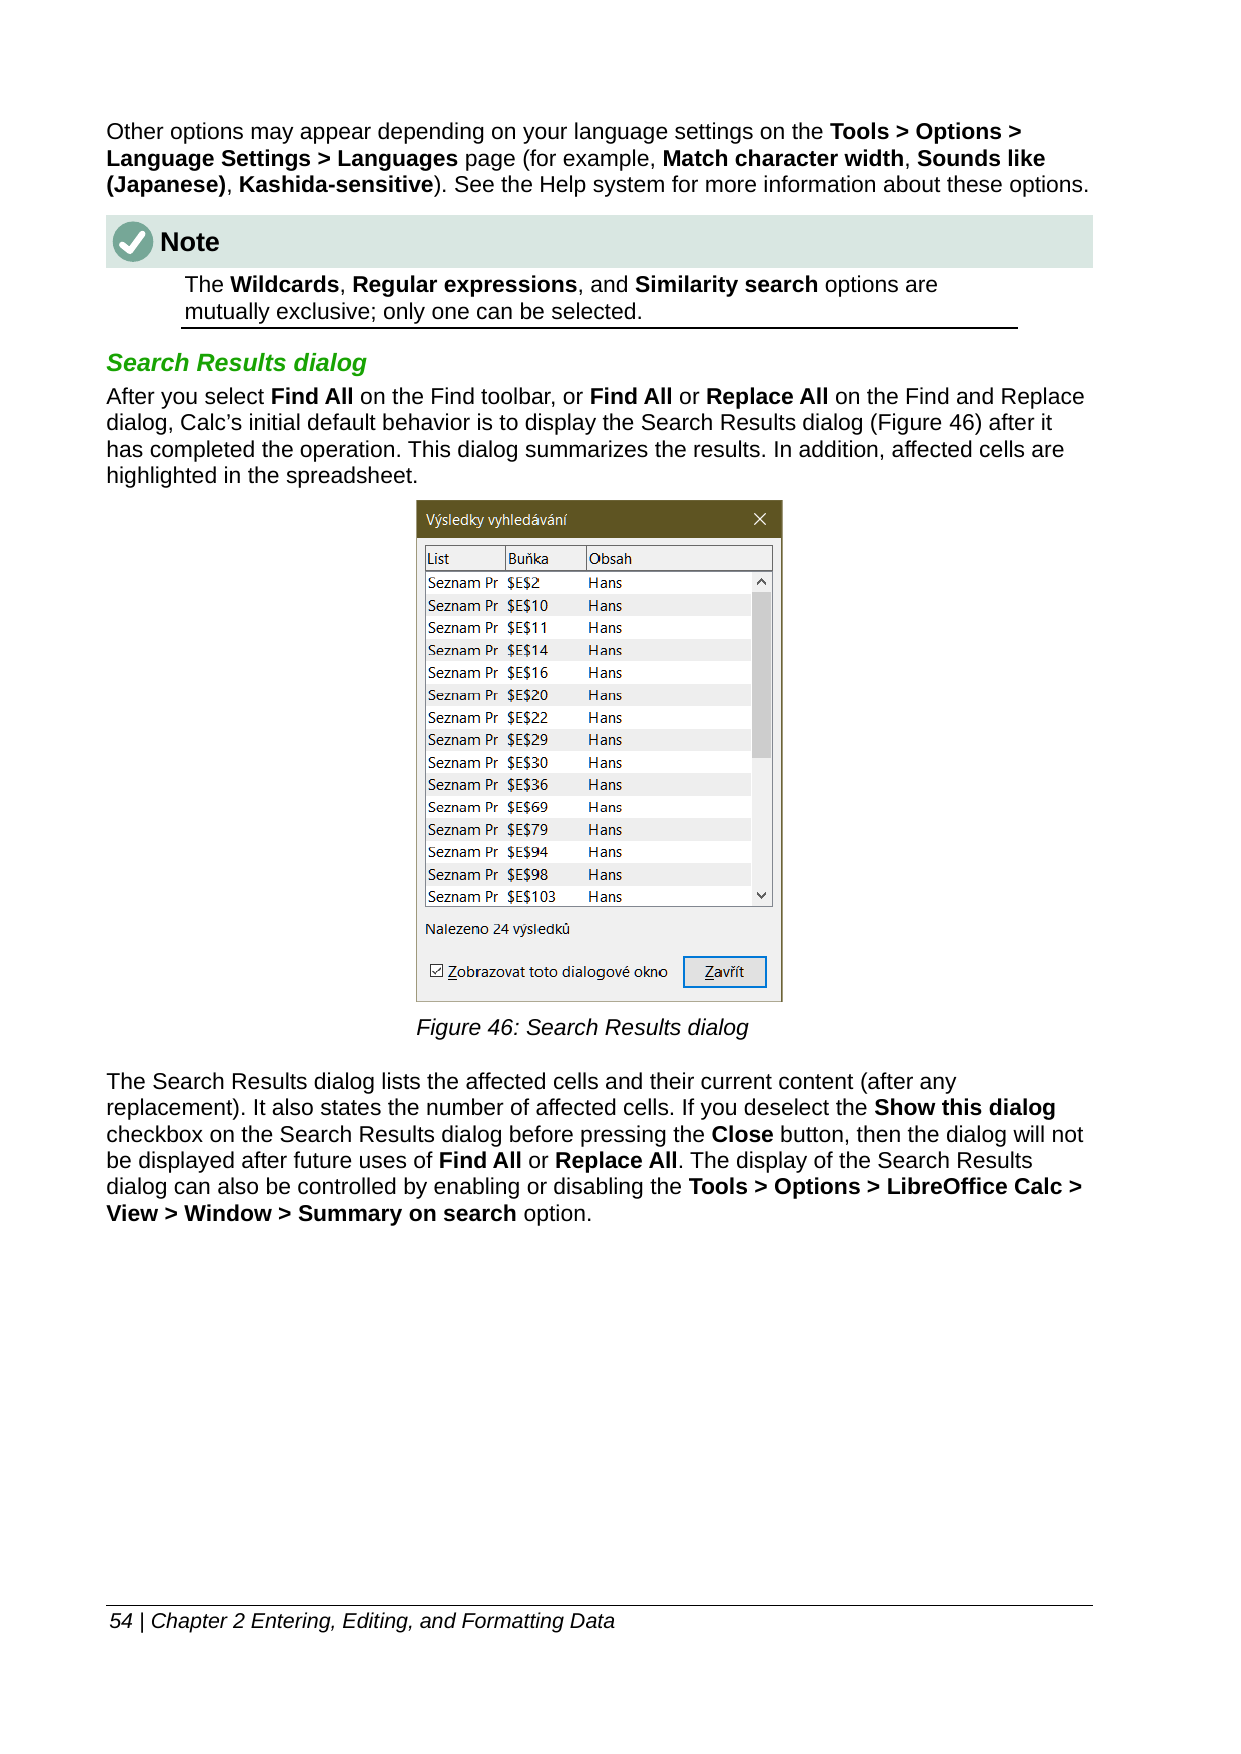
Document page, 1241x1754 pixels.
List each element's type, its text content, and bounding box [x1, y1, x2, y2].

text Figure 46: Search Results dialog [416, 1014, 783, 1040]
text The Wildcards, Regular expressions, and Similarity search options are mutually exclusive; only one can be selected. [181, 268, 1018, 327]
picture [416, 500, 783, 1002]
text After you select Find All on the Find toolbar, or Find All or Replace All on the Find and Replace dialog, Calc’s initial default behavior is to display the Search Results dialog (Figure 46) after it has completed the operation. This dialog summarizes the results. In addition, affected cells are highlighted in the spreadsheet. [106, 383, 1093, 488]
subtitle Note [106, 215, 1093, 268]
subtitle Search Results dialog [106, 348, 1093, 377]
text The Search Results dialog lists the affected cells and their current content (after any replacement). It also states the number of affected cells. If you deselect the Show this dialog checkbox on the Search Results dialog before pressing the Close button, then the dialog will not be displayed after future uses of Find All or Replace All. The display of the Search Results dialog can also be controlled by enabling or disabling the Tools > Options > LibreOffice Calc > View > Window > Summary on search option. [106, 1068, 1093, 1226]
text Other options may appear depending on your language settings on the Tools > Options > Language Settings > Languages page (for example, Match character width, Sounds like (Japanese), Kashida-sensitive). See the Help system for more information about these options. [106, 118, 1093, 197]
